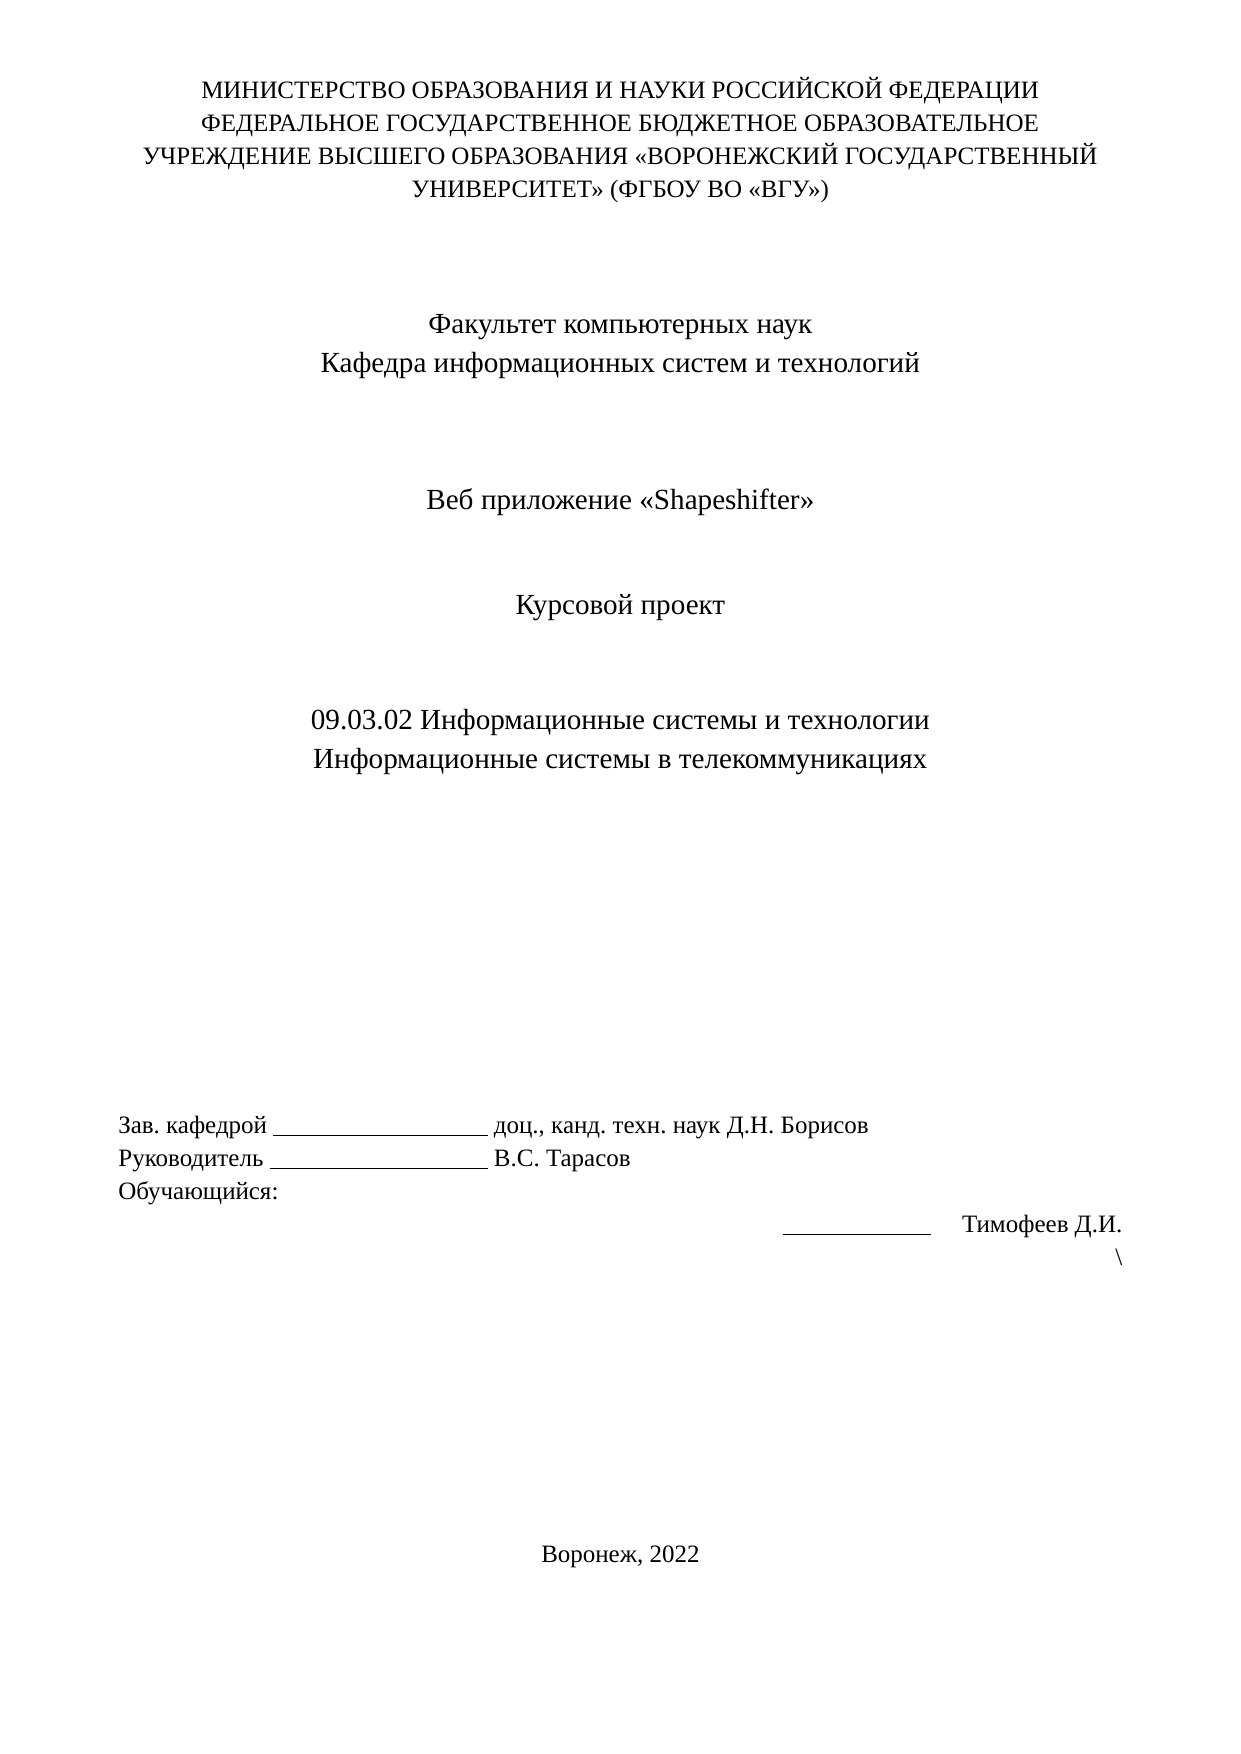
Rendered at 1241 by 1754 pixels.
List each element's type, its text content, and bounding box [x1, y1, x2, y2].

text Факультет компьютерных наук [118, 306, 1122, 340]
text Тимофеев Д.И. [118, 1209, 1122, 1238]
text Курсовой проект [118, 587, 1122, 620]
text 09.03.02 Информационные системы и технологии [118, 702, 1122, 736]
text Кафедра информационных систем и технологий [118, 345, 1122, 378]
text Информационные системы в телекоммуникациях [118, 741, 1122, 774]
text \ [118, 1242, 1122, 1271]
text МИНИСТЕРСТВО ОБРАЗОВАНИЯ И НАУКИ РОССИЙСКОЙ ФЕДЕРАЦИИ ФЕДЕРАЛЬНОЕ ГОСУДАРСТВЕННОЕ БЮДЖЕТНОЕ ОБРАЗОВАТЕЛЬНОЕ УЧРЕЖДЕНИЕ ВЫСШЕГО ОБРАЗОВАНИЯ «ВОРОНЕЖСКИЙ ГОСУДАРСТВЕННЫЙ УНИВЕРСИТЕТ» (ФГБОУ ВО «ВГУ») [118, 75, 1122, 203]
text Воронеж, 2022 [118, 1539, 1122, 1568]
text Обучающийся: [118, 1176, 1122, 1204]
text Зав. кафедрой доц., канд. техн. наук Д.Н. Борисов [118, 1110, 1122, 1138]
text Веб приложение «Shapeshifter» [118, 482, 1122, 516]
text Руководитель В.С. Тарасов [118, 1143, 1122, 1172]
